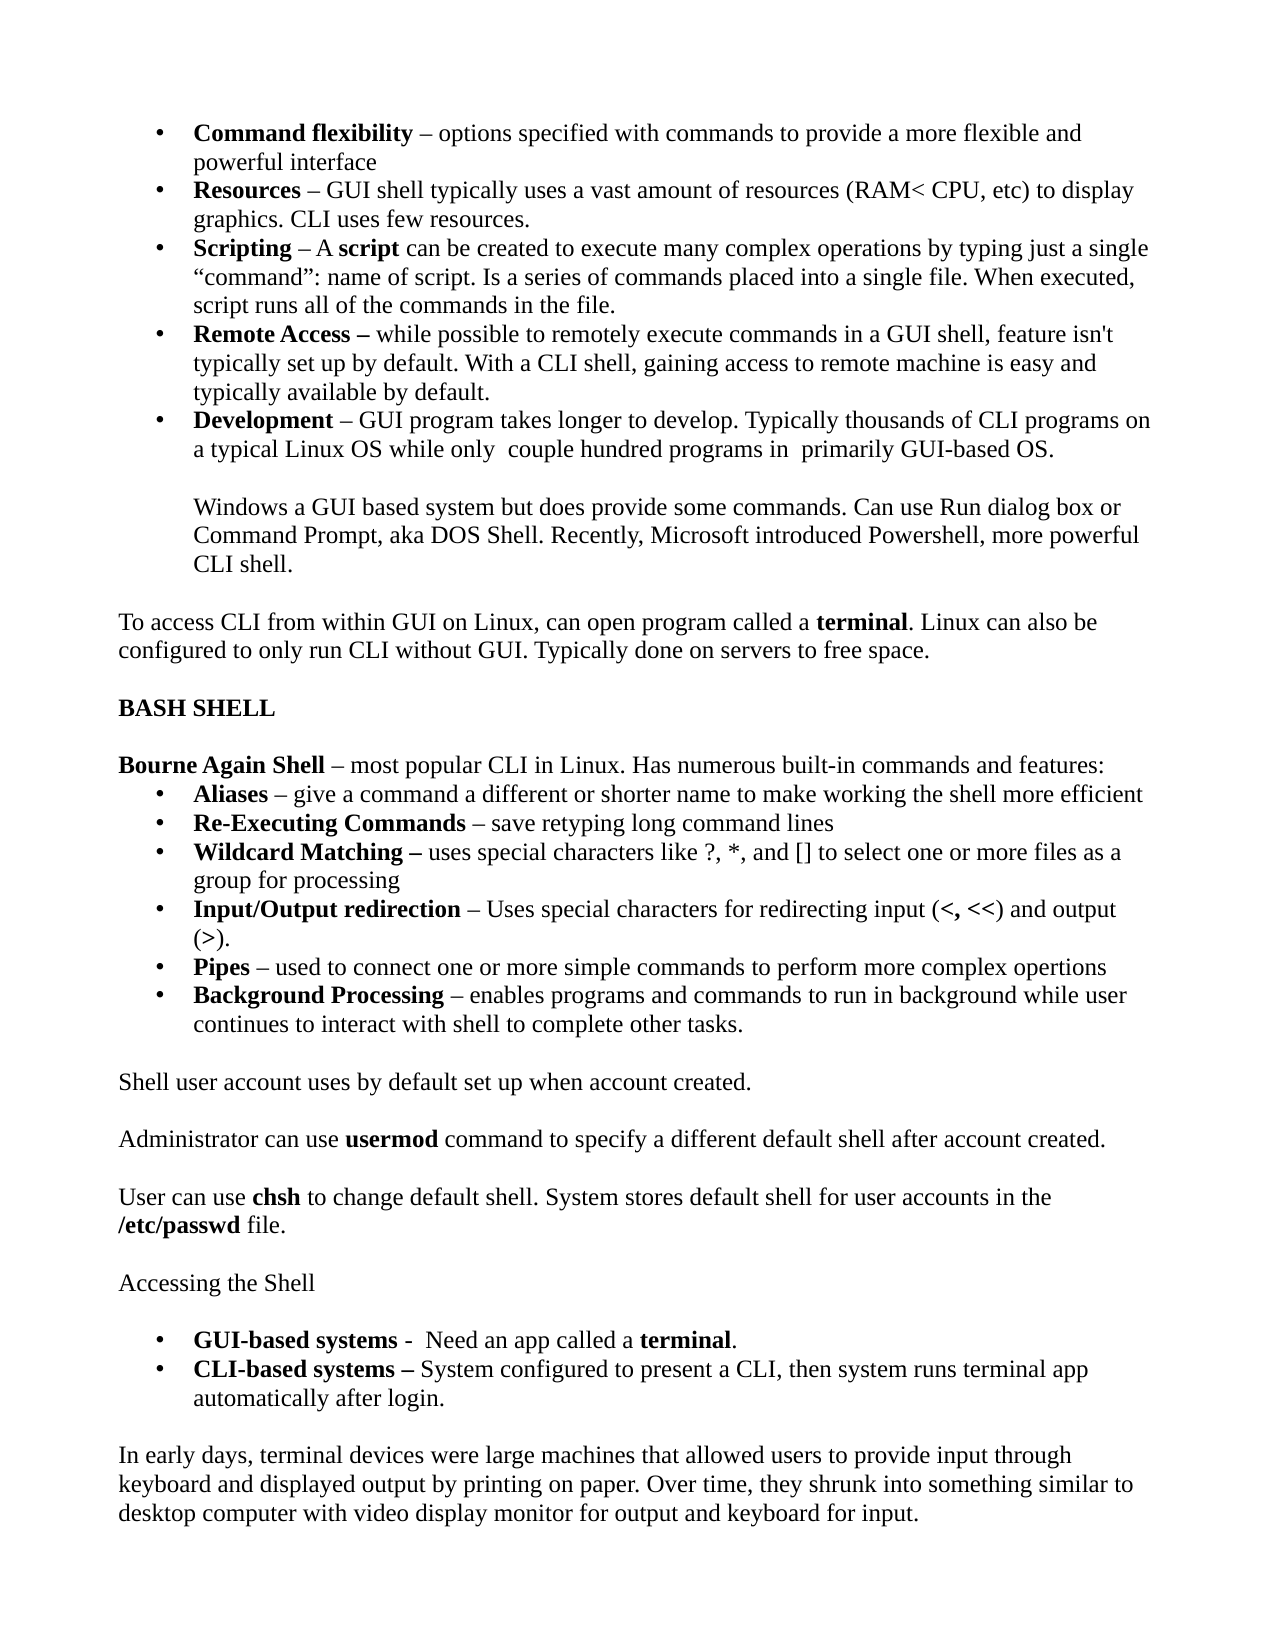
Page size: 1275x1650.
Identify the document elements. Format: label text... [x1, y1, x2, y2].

text User can use chsh to change default shell. System stores default shell for user accounts in the /etc/passwd file. [118, 1182, 1157, 1239]
text Shell user account uses by default set up when account created. [118, 1067, 1157, 1096]
list Aliases – give a command a different or shorter name to make working the shell more efficient [156, 779, 1157, 808]
list Development – GUI program takes longer to develop. Typically thousands of CLI programs on a typical Linux OS while only couple hundred programs in primarily GUI-based OS. [156, 406, 1157, 463]
list CLI-based systems – System configured to present a CLI, then system runs terminal app automatically after login. [156, 1354, 1157, 1412]
list Scripting – A script can be created to execute many complex operations by typing just a single “command”: name of script. Is a series of commands placed into a single file. When executed, script runs all of the commands in the file. [156, 233, 1157, 319]
list Background Processing – enables programs and commands to run in background while user continues to interact with shell to complete other tasks. [156, 981, 1157, 1038]
text Bourne Again Shell – most popular CLI in Linux. Has numerous built-in commands and features: [118, 751, 1157, 779]
text In early days, terminal devices were large machines that allowed users to provide input through keyboard and displayed output by printing on paper. Over time, they shrunk into something similar to desktop computer with video display monitor for output and keyboard for input. [118, 1441, 1157, 1527]
list Pipes – used to connect one or more simple commands to perform more complex opertions [156, 952, 1157, 981]
list Wildcard Matching – uses special characters like ?, *, and [] to select one or more files as a group for processing [156, 837, 1157, 894]
list Windows a GUI based system but does provide some commands. Can use Run dialog box or Command Prompt, aka DOS Shell. Recently, Microsoft introduced Powershell, more powerful CLI shell. [156, 492, 1157, 578]
list Remote Access – while possible to remotely execute commands in a GUI shell, feature isn't typically set up by default. With a CLI shell, gaining access to remote machine is easy and typically available by default. [156, 319, 1157, 406]
list Re-Executing Commands – save retyping long command lines [156, 808, 1157, 837]
list GUI-based systems - Need an app called a terminal. [156, 1326, 1157, 1354]
list Command flexibility – options specified with commands to provide a more flexible and powerful interface [156, 118, 1157, 176]
text Accessing the Shell [118, 1268, 1157, 1297]
list Resources – GUI shell typically uses a vast amount of resources (RAM< CPU, etc) to display graphics. CLI uses few resources. [156, 176, 1157, 233]
text BASH SHELL [118, 693, 1157, 722]
list Input/Output redirection – Uses special characters for redirecting input (<, <<) and output (>). [156, 894, 1157, 952]
text To access CLI from within GUI on Linux, can open program called a terminal. Linux can also be configured to only run CLI without GUI. Typically done on servers to free space. [118, 607, 1157, 664]
text Administrator can use usermod command to specify a different default shell after account created. [118, 1124, 1157, 1153]
